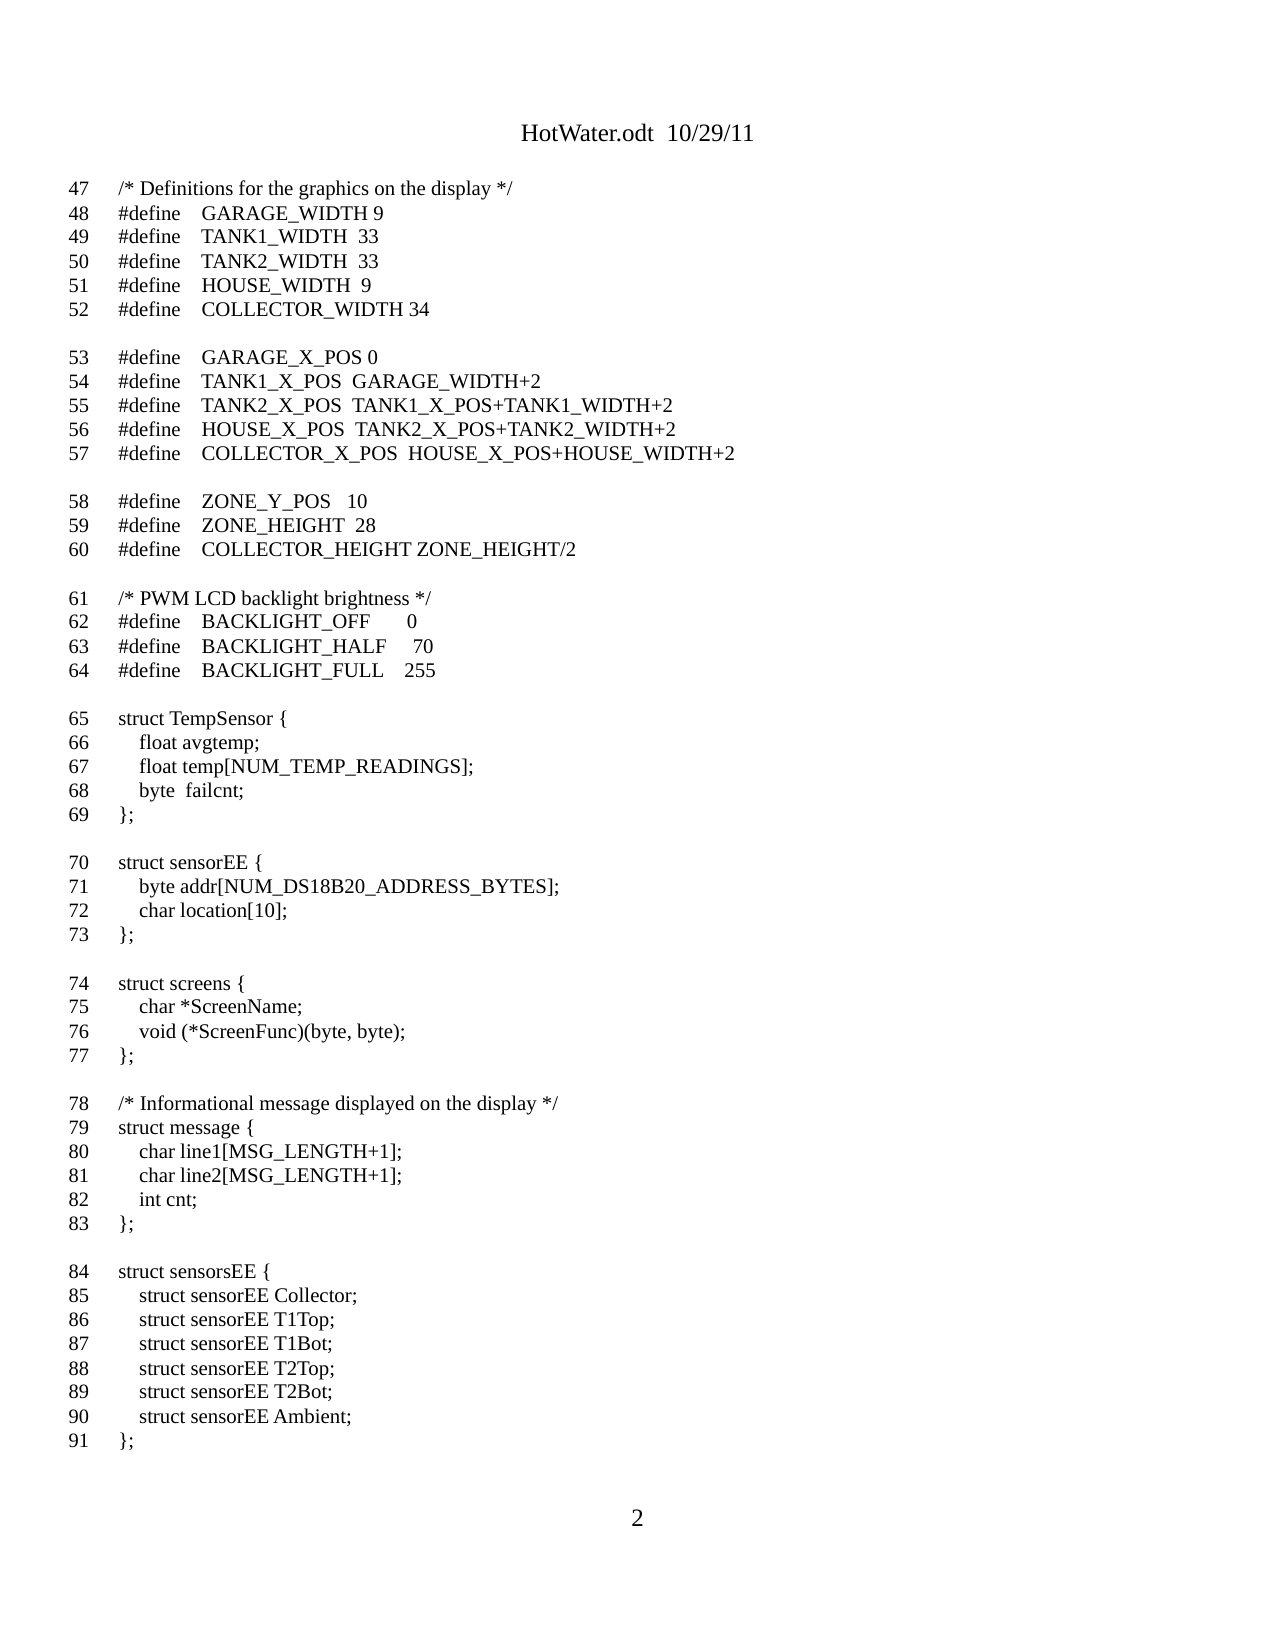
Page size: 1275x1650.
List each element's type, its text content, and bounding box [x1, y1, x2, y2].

text byte failcnt; [118, 778, 1157, 802]
text #define HOUSE_WIDTH 9 [118, 273, 1157, 297]
text char line2[MSG_LENGTH+1]; [118, 1163, 1157, 1187]
text #define ZONE_HEIGHT 28 [118, 513, 1157, 537]
text float avgtemp; [118, 730, 1157, 754]
text int cnt; [118, 1187, 1157, 1211]
text char location[10]; [118, 898, 1157, 922]
text char *ScreenName; [118, 994, 1157, 1018]
text /* PWM LCD backlight brightness */ [118, 585, 1157, 609]
text #define COLLECTOR_WIDTH 34 [118, 297, 1157, 321]
text #define BACKLIGHT_HALF 70 [118, 633, 1157, 658]
text #define GARAGE_WIDTH 9 [118, 200, 1157, 224]
text #define TANK1_X_POS GARAGE_WIDTH+2 [118, 369, 1157, 393]
text struct sensorEE { [118, 850, 1157, 874]
text struct sensorsEE { [118, 1259, 1157, 1283]
text #define BACKLIGHT_OFF 0 [118, 609, 1157, 633]
text char line1[MSG_LENGTH+1]; [118, 1139, 1157, 1163]
text #define GARAGE_X_POS 0 [118, 345, 1157, 369]
text #define COLLECTOR_X_POS HOUSE_X_POS+HOUSE_WIDTH+2 [118, 441, 1157, 465]
text #define TANK2_X_POS TANK1_X_POS+TANK1_WIDTH+2 [118, 393, 1157, 417]
text struct sensorEE Collector; [118, 1283, 1157, 1307]
text }; [118, 1428, 1157, 1452]
text #define COLLECTOR_HEIGHT ZONE_HEIGHT/2 [118, 537, 1157, 561]
text /* Informational message displayed on the display */ [118, 1091, 1157, 1115]
text struct sensorEE T2Top; [118, 1355, 1157, 1379]
text struct sensorEE T1Bot; [118, 1331, 1157, 1355]
text }; [118, 802, 1157, 826]
text }; [118, 1043, 1157, 1067]
text byte addr[NUM_DS18B20_ADDRESS_BYTES]; [118, 874, 1157, 898]
text struct sensorEE T1Top; [118, 1307, 1157, 1331]
text struct sensorEE T2Bot; [118, 1379, 1157, 1403]
text #define TANK1_WIDTH 33 [118, 224, 1157, 248]
text struct screens { [118, 970, 1157, 994]
text float temp[NUM_TEMP_READINGS]; [118, 754, 1157, 778]
text }; [118, 1211, 1157, 1235]
text struct sensorEE Ambient; [118, 1403, 1157, 1428]
text }; [118, 922, 1157, 946]
text struct message { [118, 1115, 1157, 1139]
text void (*ScreenFunc)(byte, byte); [118, 1018, 1157, 1043]
text struct TempSensor { [118, 706, 1157, 730]
text #define HOUSE_X_POS TANK2_X_POS+TANK2_WIDTH+2 [118, 417, 1157, 441]
text #define ZONE_Y_POS 10 [118, 489, 1157, 513]
text #define TANK2_WIDTH 33 [118, 248, 1157, 273]
text /* Definitions for the graphics on the display */ [118, 176, 1157, 200]
text #define BACKLIGHT_FULL 255 [118, 658, 1157, 682]
